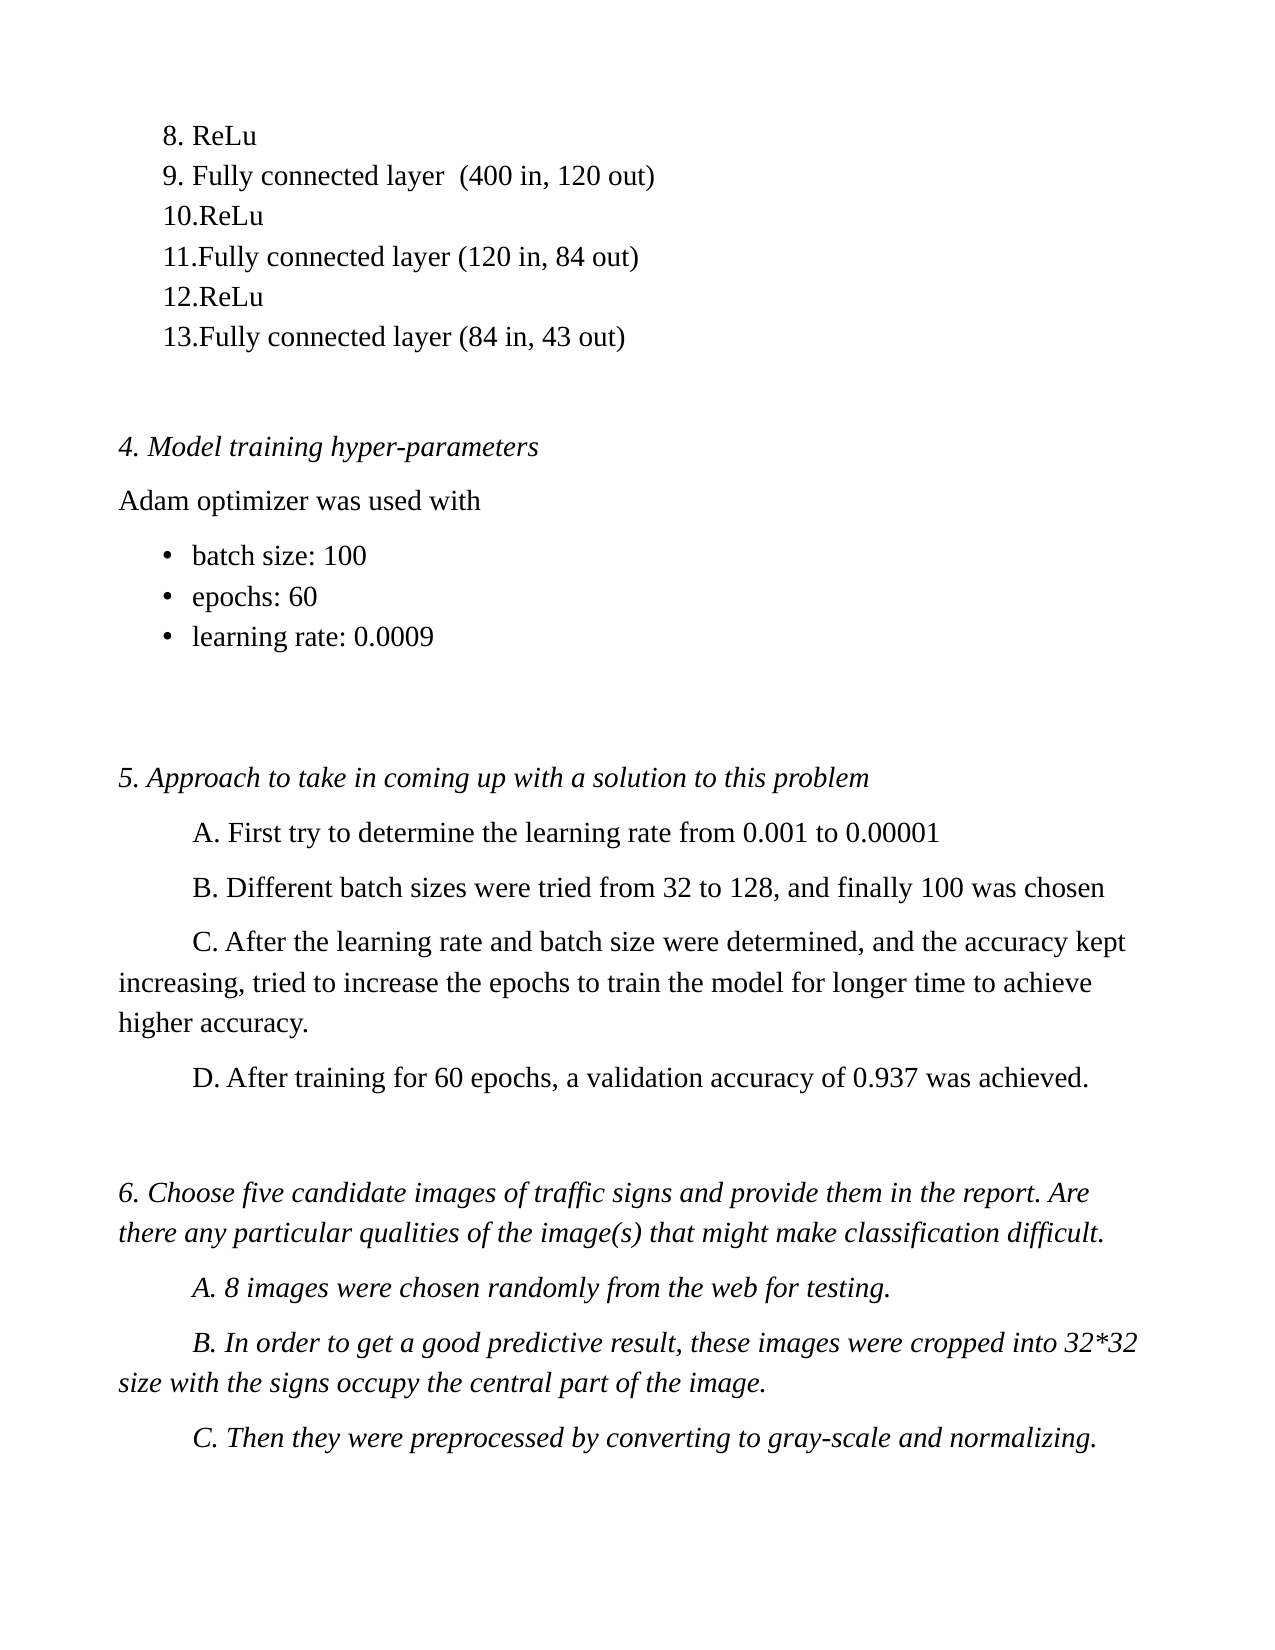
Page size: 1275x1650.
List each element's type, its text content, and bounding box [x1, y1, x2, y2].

text 5. Approach to take in coming up with a solution to this problem [118, 760, 1157, 794]
list learning rate: 0.0009 [162, 619, 1157, 653]
text A. First try to determine the learning rate from 0.001 to 0.00001 [118, 815, 1157, 848]
text A. 8 images were chosen randomly from the web for testing. [118, 1270, 1157, 1304]
text C. Then they were preprocessed by converting to gray-scale and normalizing. [118, 1420, 1157, 1453]
text 6. Choose five candidate images of traffic signs and provide them in the report. Are there any particular qualities of the image(s) that might make classification difficult. [118, 1175, 1157, 1249]
list Fully connected layer (84 in, 43 out) [162, 319, 1157, 353]
text C. After the learning rate and batch size were determined, and the accuracy kept increasing, tried to increase the epochs to train the model for longer time to achieve higher accuracy. [118, 924, 1157, 1038]
list Fully connected layer (400 in, 120 out) [162, 158, 1157, 192]
text 4. Model training hyper-parameters [118, 429, 1157, 462]
list epochs: 60 [162, 579, 1157, 612]
list batch size: 100 [162, 538, 1157, 572]
list Fully connected layer (120 in, 84 out) [162, 239, 1157, 272]
text B. Different batch sizes were tried from 32 to 128, and finally 100 was chosen [118, 870, 1157, 903]
list ReLu [162, 118, 1157, 152]
list ReLu [162, 279, 1157, 312]
list ReLu [162, 198, 1157, 232]
text D. After training for 60 epochs, a validation accuracy of 0.937 was achieved. [118, 1060, 1157, 1093]
text Adam optimizer was used with [118, 483, 1157, 517]
text B. In order to get a good predictive result, these images were cropped into 32*32 size with the signs occupy the central part of the image. [118, 1325, 1157, 1399]
